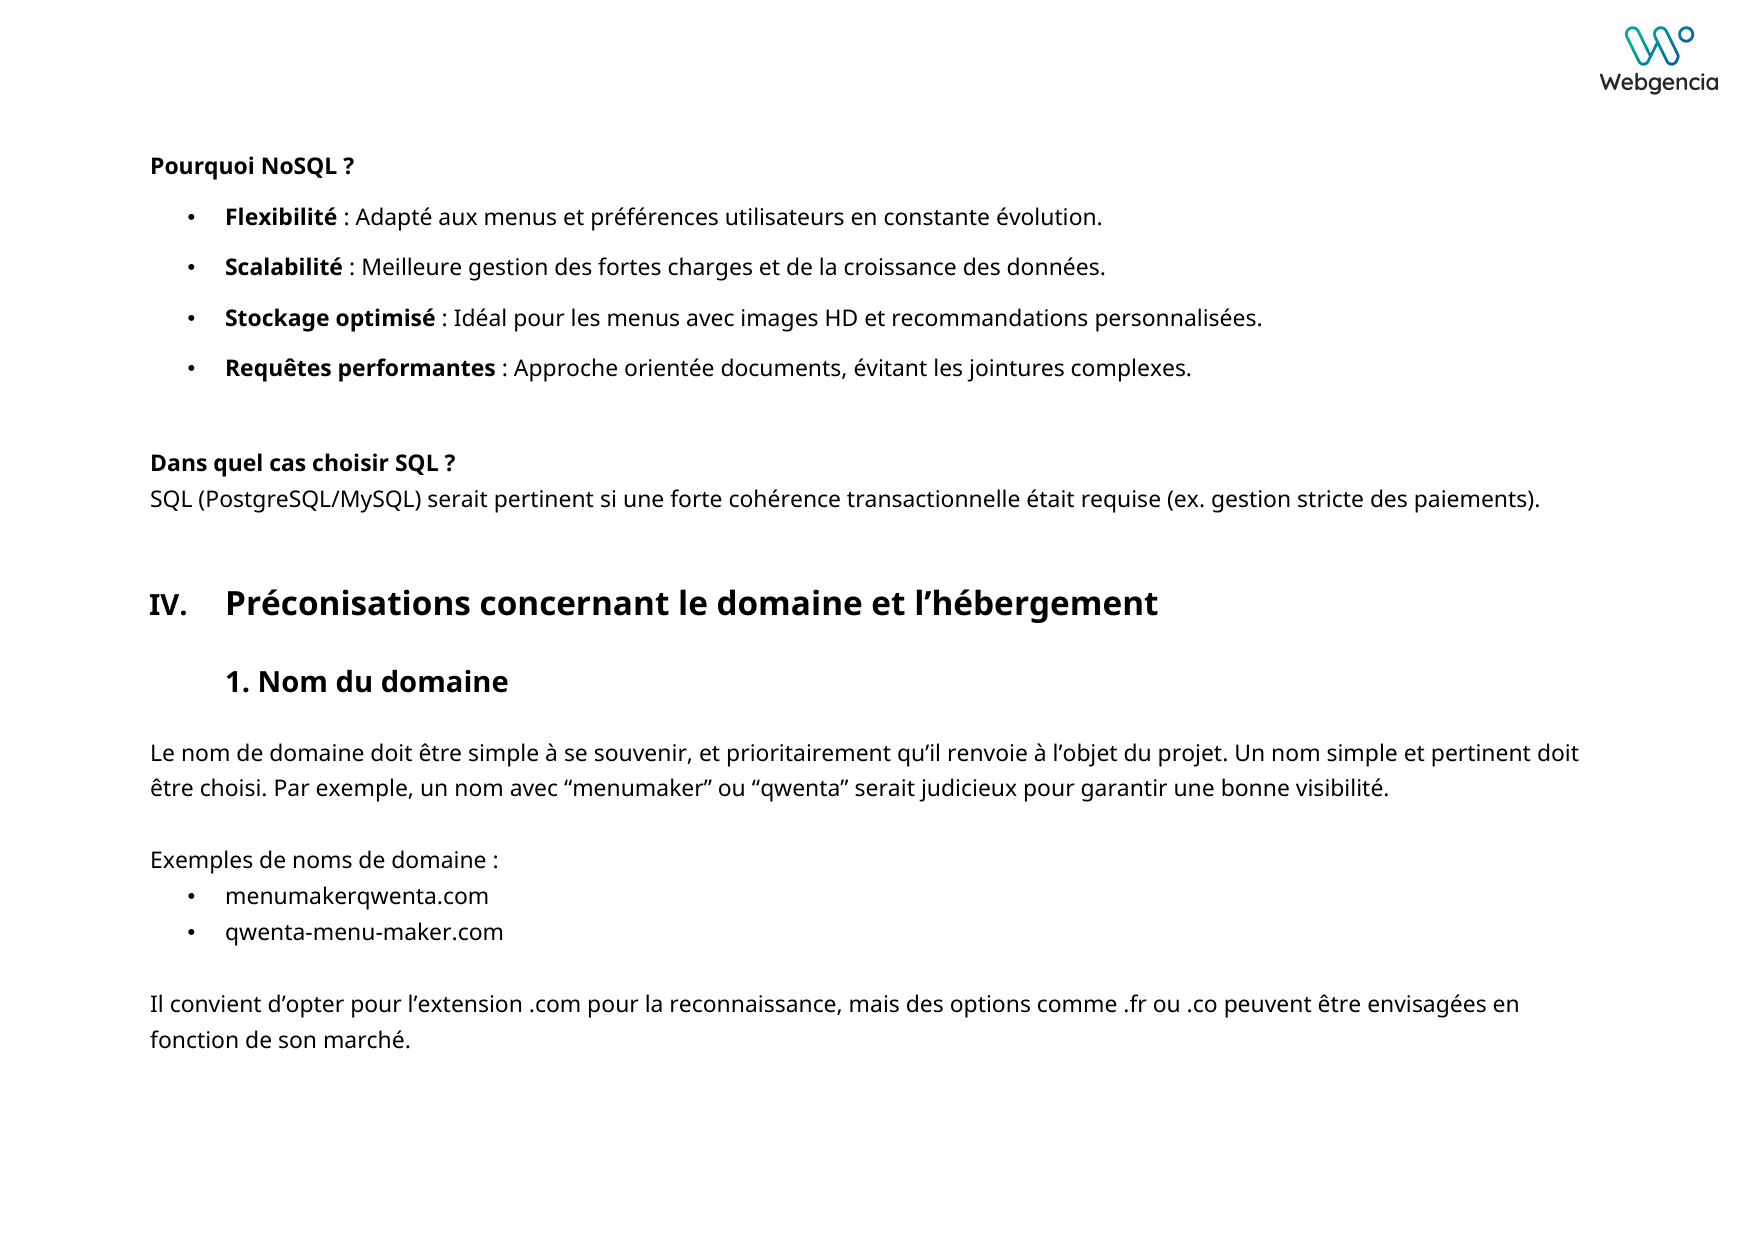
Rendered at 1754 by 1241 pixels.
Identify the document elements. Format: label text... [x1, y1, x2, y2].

text Pourquoi NoSQL ? [150, 150, 1604, 181]
subtitle 1. Nom du domaine [187, 661, 1604, 701]
picture [1580, 20, 1739, 101]
subtitle Préconisations concernant le domaine et l’hébergement [187, 579, 1604, 625]
list qwenta-menu-maker.com [187, 916, 1604, 947]
text Il convient d’opter pour l’extension .com pour la reconnaissance, mais des options comme .fr ou .co peuvent être envisagées en fonction de son marché. [150, 988, 1604, 1055]
list Scalabilité : Meilleure gestion des fortes charges et de la croissance des données. [187, 251, 1604, 282]
text Dans quel cas choisir SQL ? SQL (PostgreSQL/MySQL) serait pertinent si une forte cohérence transactionnelle était requise (ex. gestion stricte des paiements). [150, 447, 1604, 514]
list Stockage optimisé : Idéal pour les menus avec images HD et recommandations personnalisées. [187, 302, 1604, 333]
text Le nom de domaine doit être simple à se souvenir, et prioritairement qu’il renvoie à l’objet du projet. Un nom simple et pertinent doit être choisi. Par exemple, un nom avec “menumaker” ou “qwenta” serait judicieux pour garantir une bonne visibilité. Exemples de noms de domaine : [150, 736, 1604, 876]
list menumakerqwenta.com [187, 880, 1604, 911]
list Flexibilité : Adapté aux menus et préférences utilisateurs en constante évolution. [187, 201, 1604, 232]
list Requêtes performantes : Approche orientée documents, évitant les jointures complexes. [187, 352, 1604, 383]
